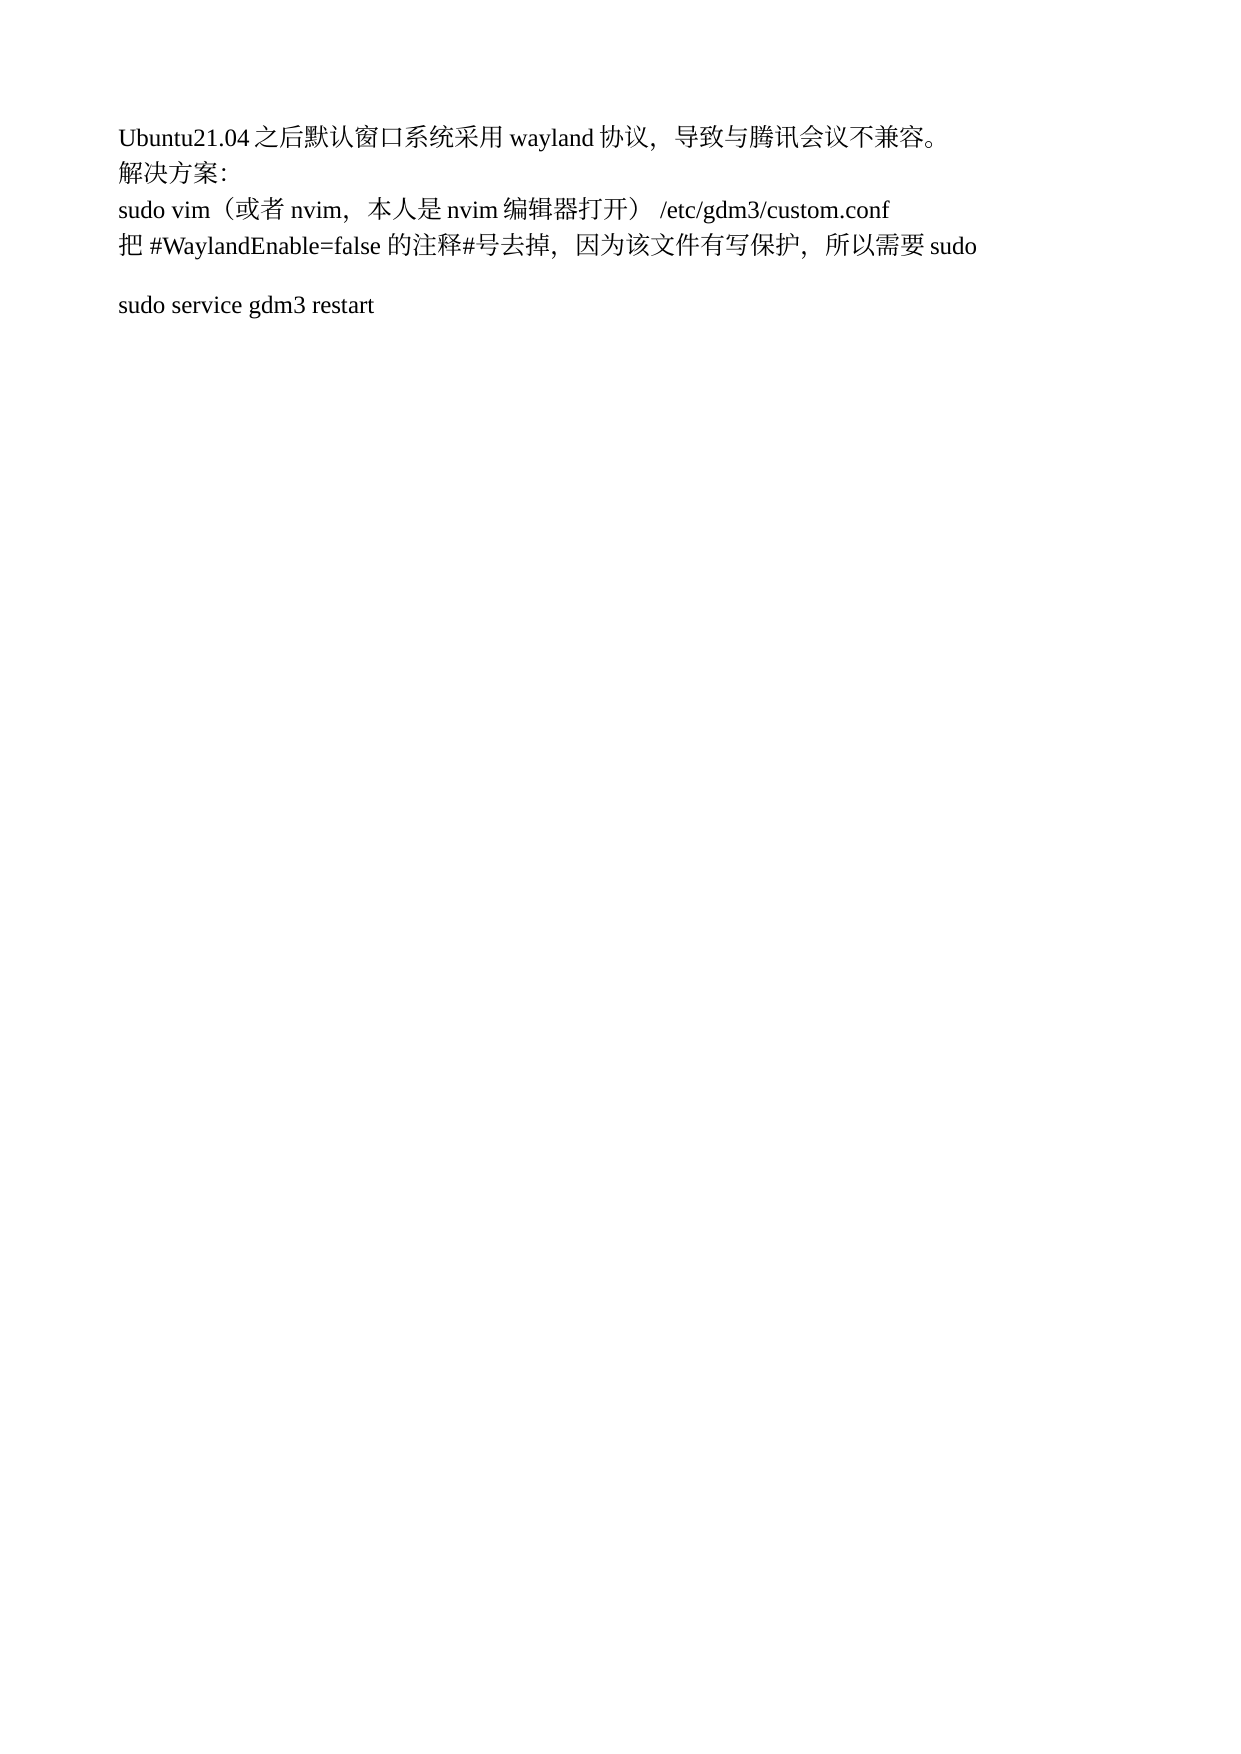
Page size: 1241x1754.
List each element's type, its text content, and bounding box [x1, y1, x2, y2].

text sudo service gdm3 restart [118, 291, 1122, 319]
text sudo vim（或者nvim，本人是nvim编辑器打开） /etc/gdm3/custom.conf [118, 190, 1122, 226]
text 解决方案： [118, 154, 1122, 190]
text Ubuntu21.04之后默认窗口系统采用wayland协议，导致与腾讯会议不兼容。 [118, 118, 1122, 154]
text 把 #WaylandEnable=false 的注释#号去掉，因为该文件有写保护，所以需要sudo [118, 226, 1122, 262]
